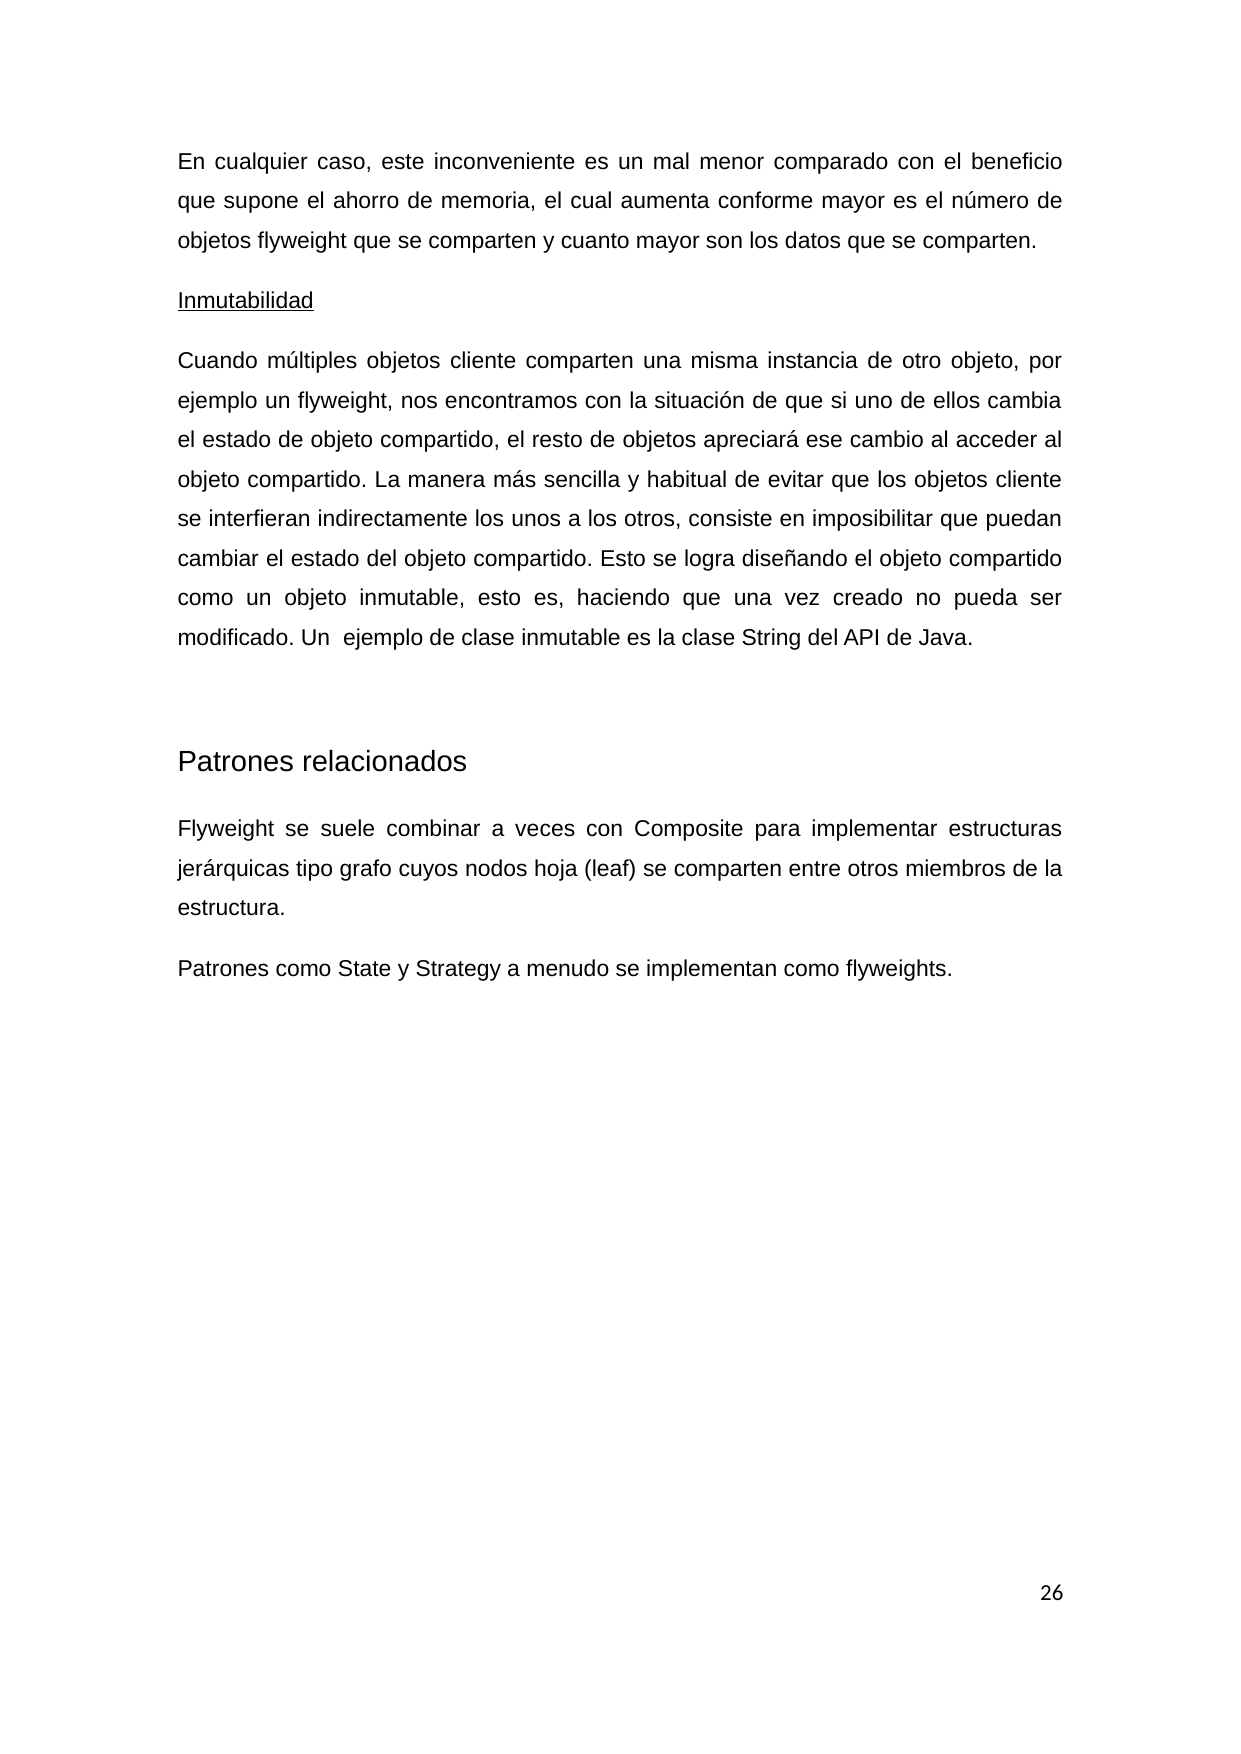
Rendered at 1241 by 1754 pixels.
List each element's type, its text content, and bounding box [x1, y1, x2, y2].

text Patrones relacionados [177, 744, 1063, 778]
text Patrones como State y Strategy a menudo se implementan como flyweights. [177, 954, 1063, 981]
text Flyweight se suele combinar a veces con Composite para implementar estructuras jerárquicas tipo grafo cuyos nodos hoja (leaf) se comparten entre otros miembros de la estructura. [177, 815, 1063, 921]
text En cualquier caso, este inconveniente es un mal menor comparado con el beneficio que supone el ahorro de memoria, el cual aumenta conforme mayor es el número de objetos flyweight que se comparten y cuanto mayor son los datos que se comparten. [177, 148, 1063, 253]
text Inmutabilidad [177, 287, 1063, 313]
text Cuando múltiples objetos cliente comparten una misma instancia de otro objeto, por ejemplo un flyweight, nos encontramos con la situación de que si uno de ellos cambia el estado de objeto compartido, el resto de objetos apreciará ese cambio al acceder al objeto compartido. La manera más sencilla y habitual de evitar que los objetos cliente se interfieran indirectamente los unos a los otros, consiste en imposibilitar que puedan cambiar el estado del objeto compartido. Esto se logra diseñando el objeto compartido como un objeto inmutable, esto es, haciendo que una vez creado no pueda ser modificado. Un ejemplo de clase inmutable es la clase String del API de Java. [177, 347, 1063, 650]
